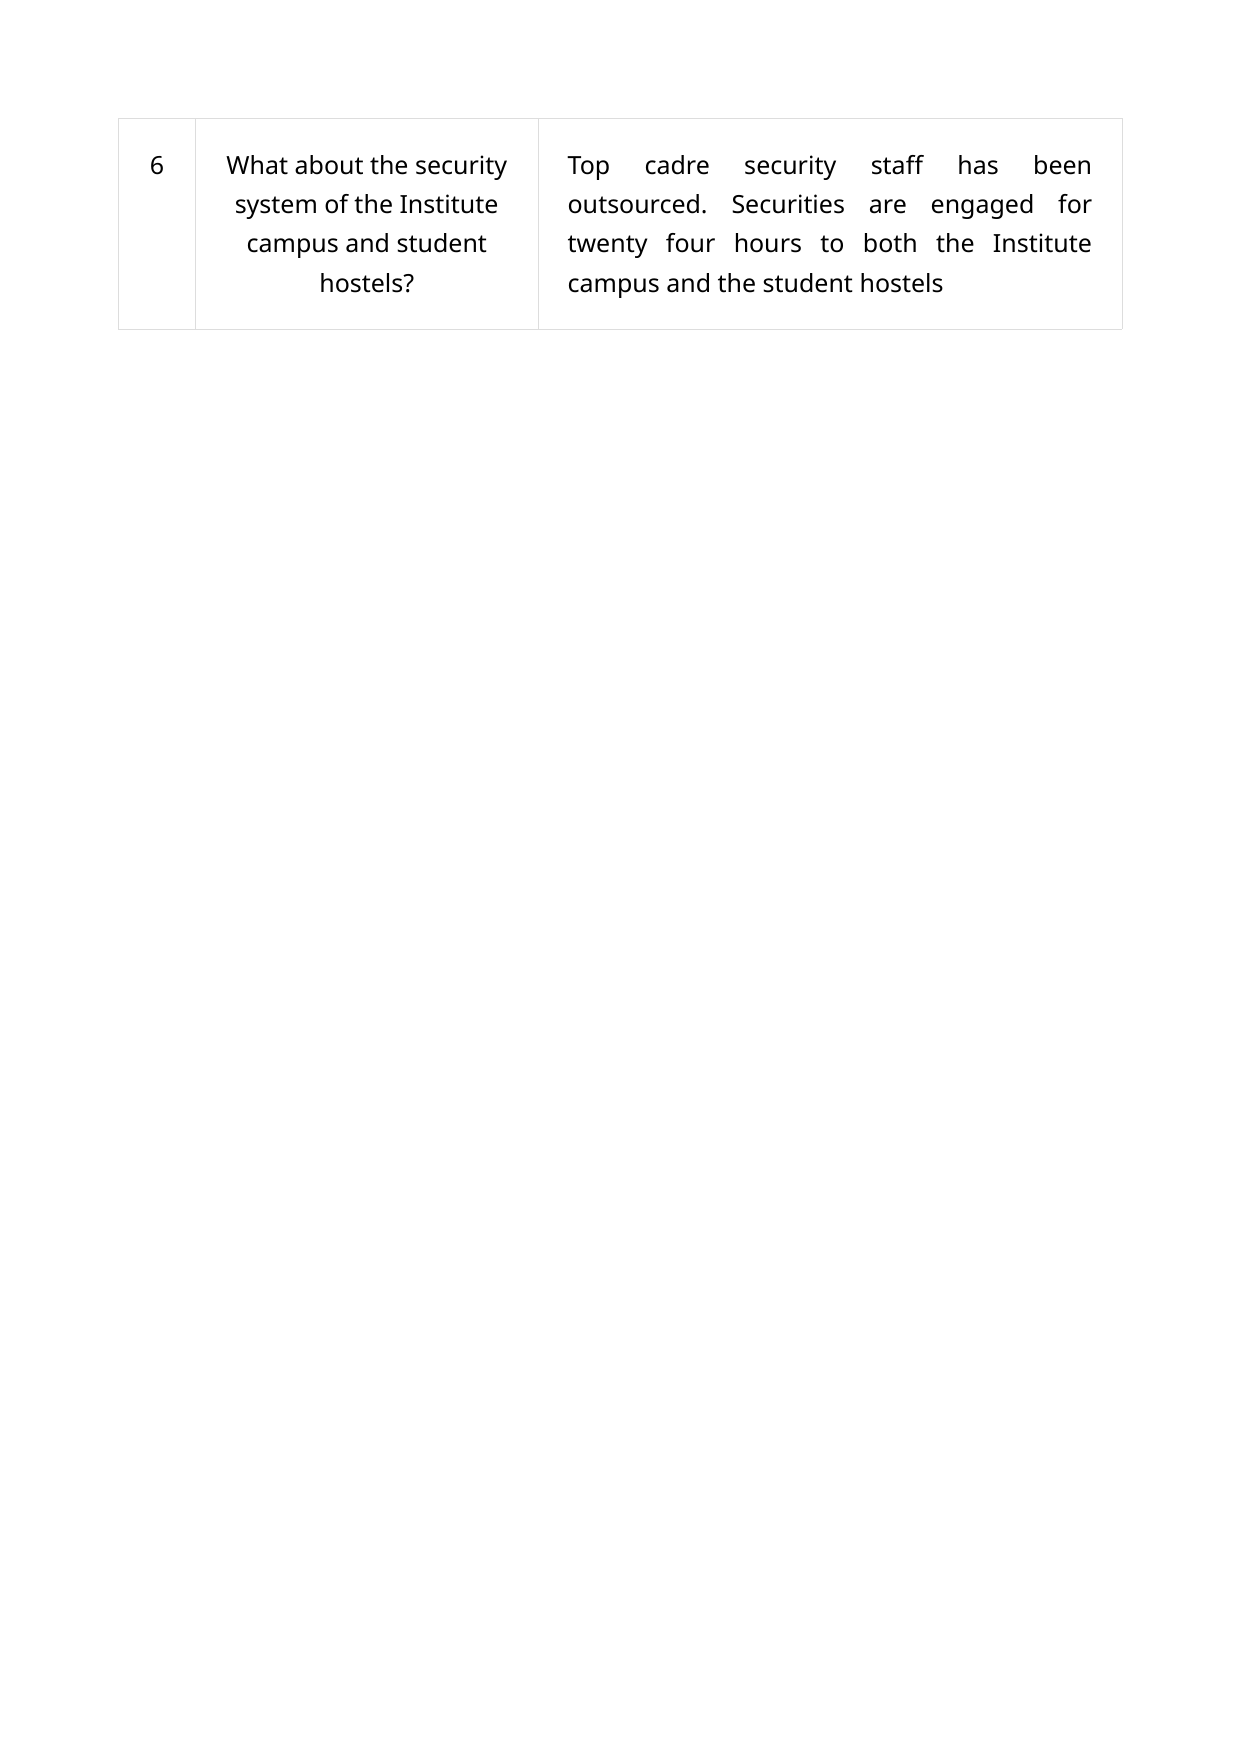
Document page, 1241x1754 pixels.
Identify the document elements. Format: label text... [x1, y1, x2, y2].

table_cell What about the security system of the Institute campus and student hostels? [196, 119, 538, 329]
table_cell Top cadre security staff has been outsourced. Securities are engaged for twenty four hours to both the Institute campus and the student hostels [539, 119, 1122, 329]
table_cell 6 [119, 119, 195, 329]
